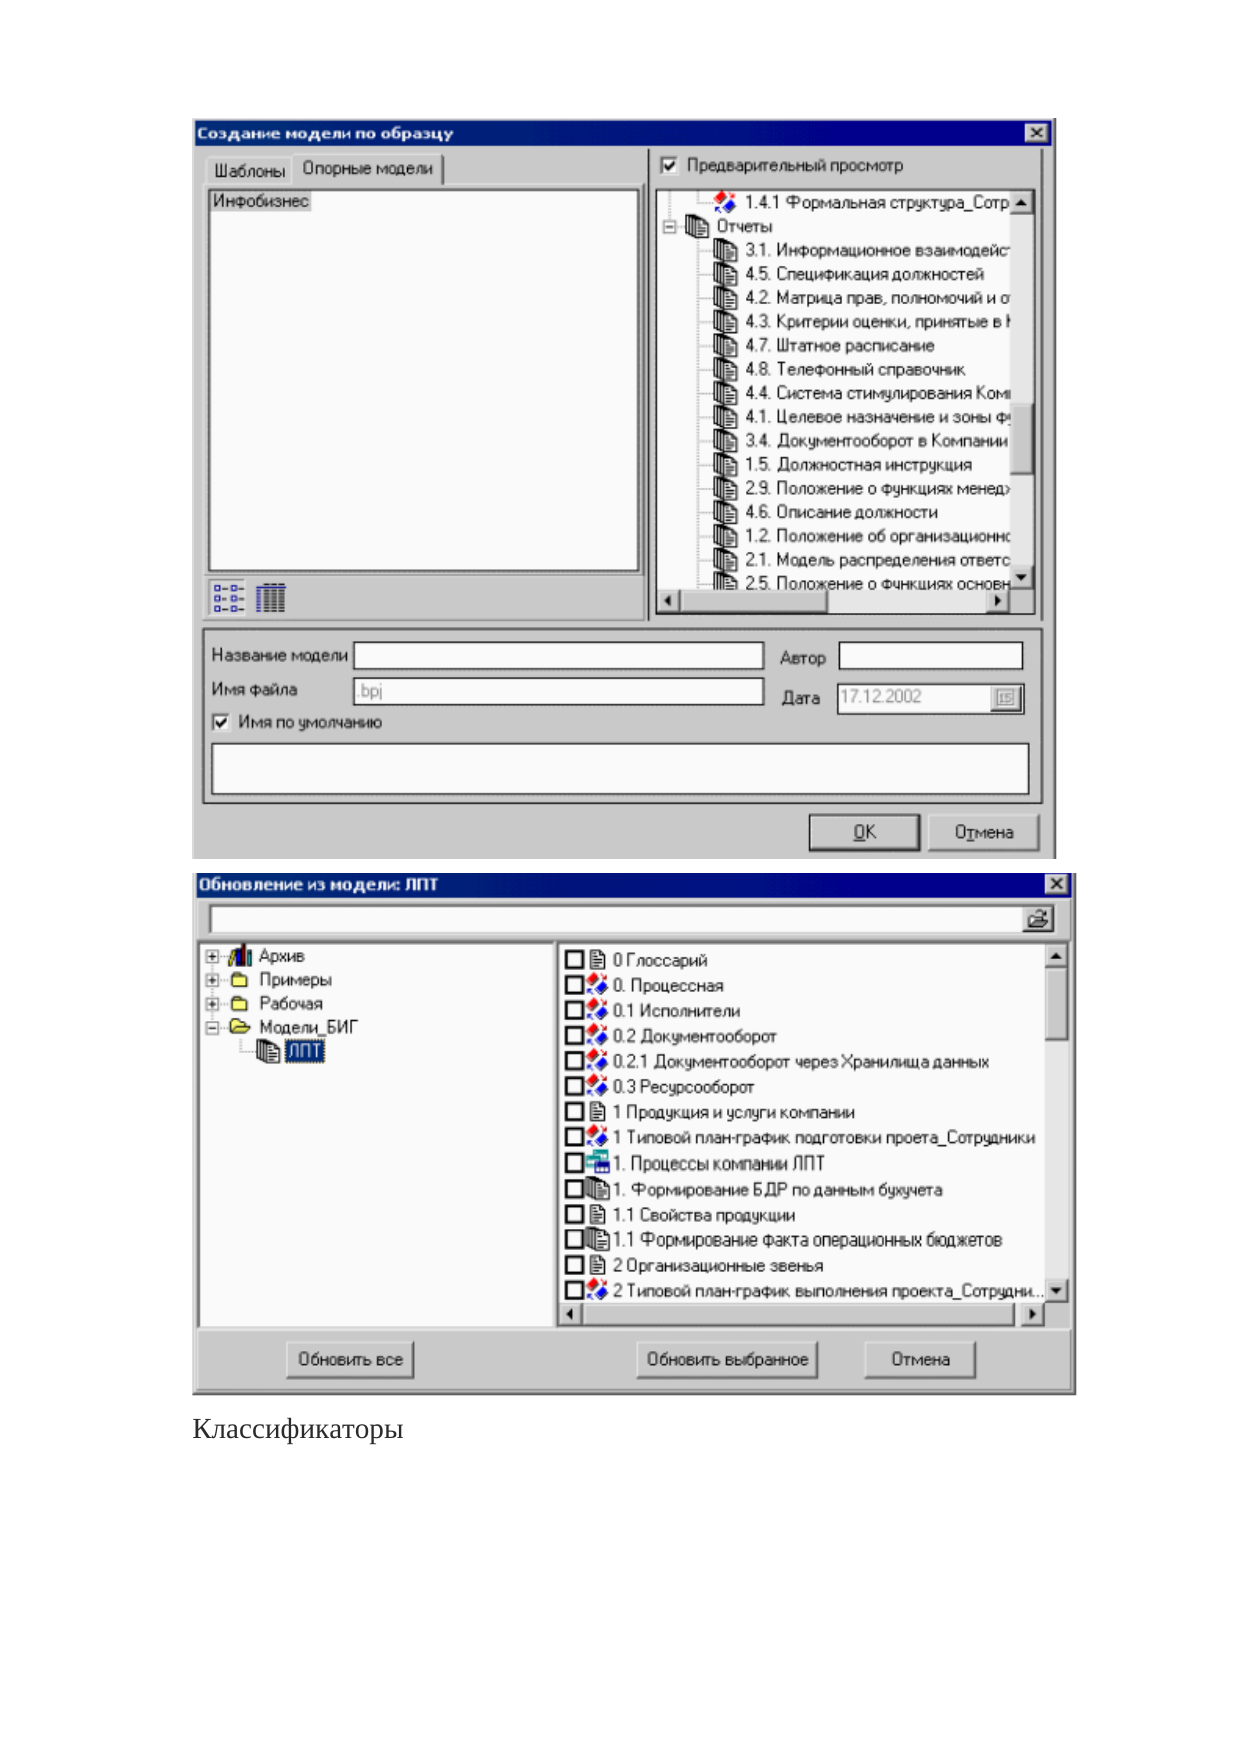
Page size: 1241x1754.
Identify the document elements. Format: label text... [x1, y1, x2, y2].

picture [192, 118, 1058, 859]
picture [192, 873, 1078, 1397]
text Классификаторы [118, 1411, 1122, 1444]
